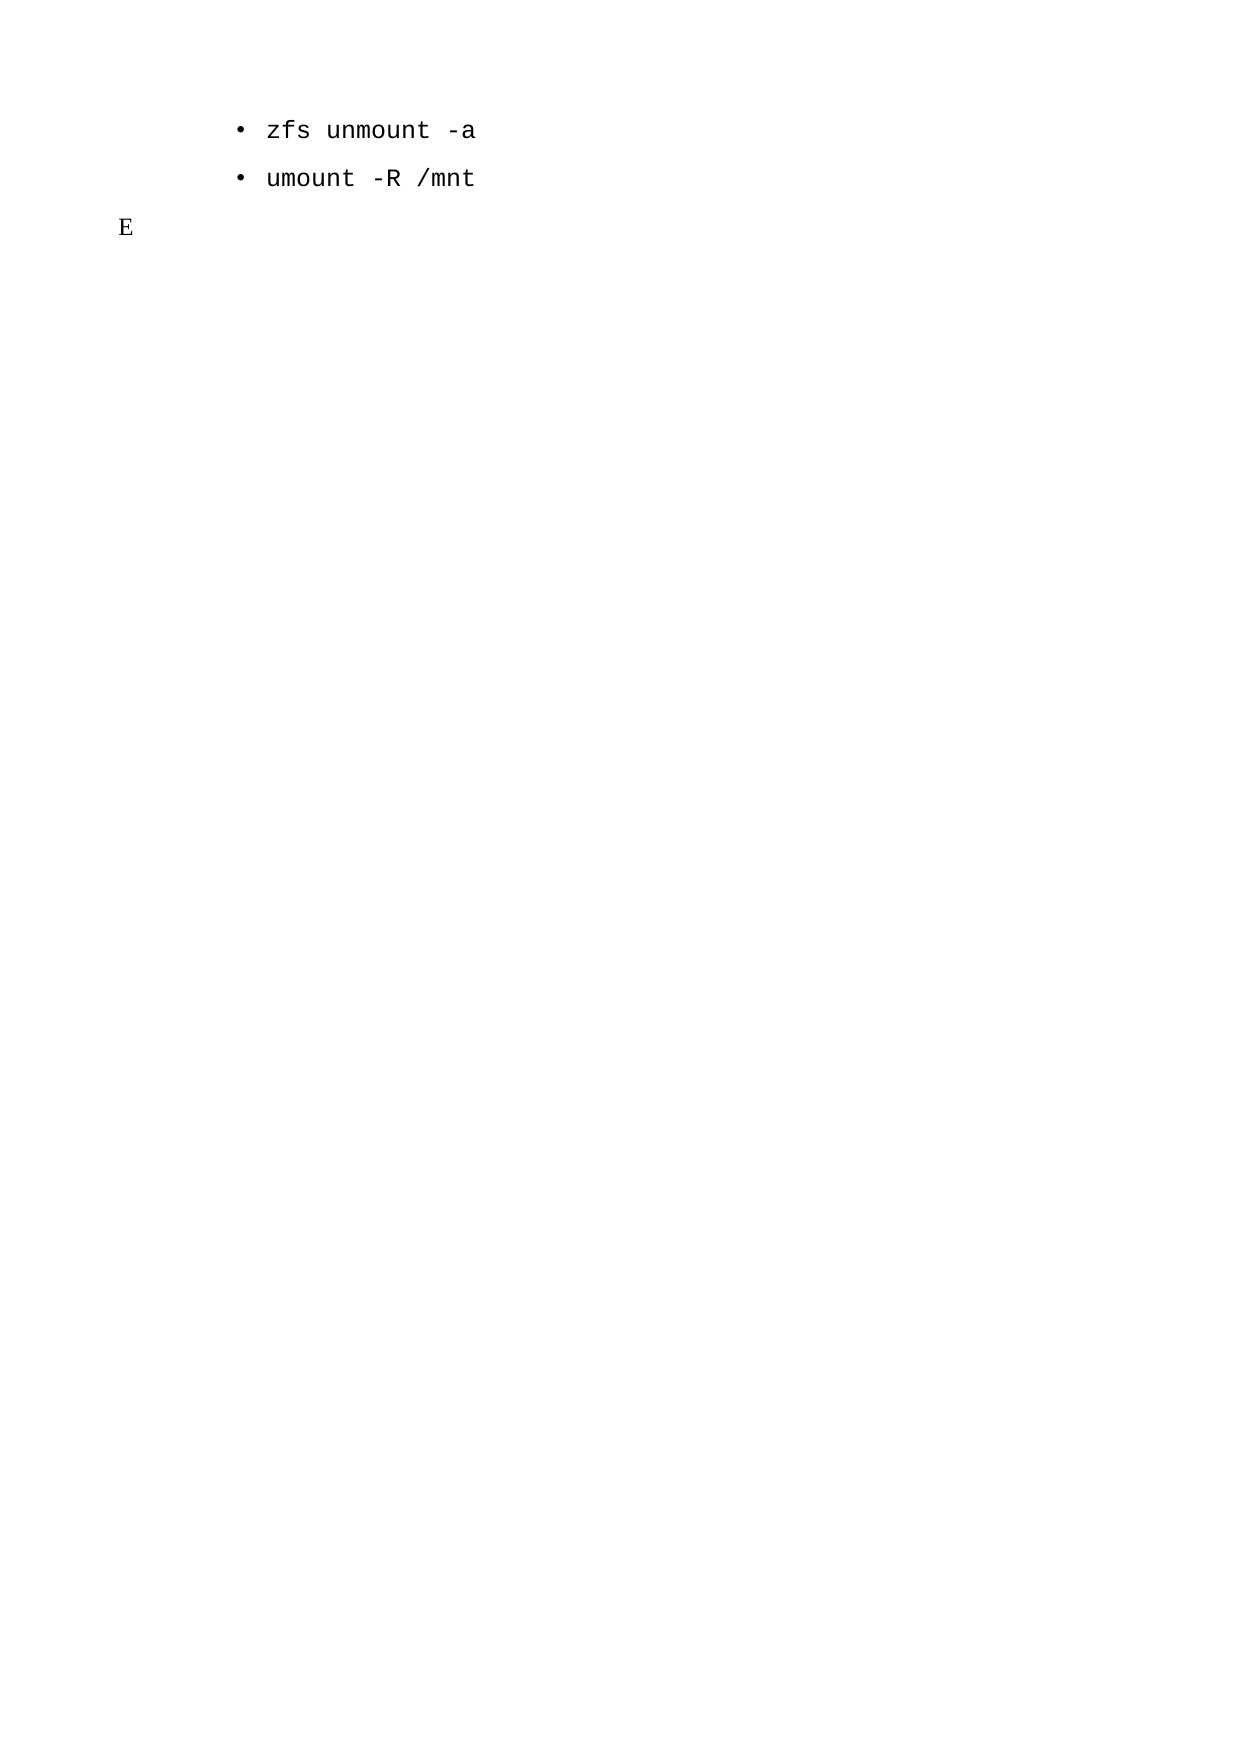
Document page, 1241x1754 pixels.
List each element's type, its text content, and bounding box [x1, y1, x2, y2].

list umount -R /mnt [236, 165, 1122, 193]
list zfs unmount -a [236, 118, 1122, 146]
text E [118, 212, 1122, 241]
